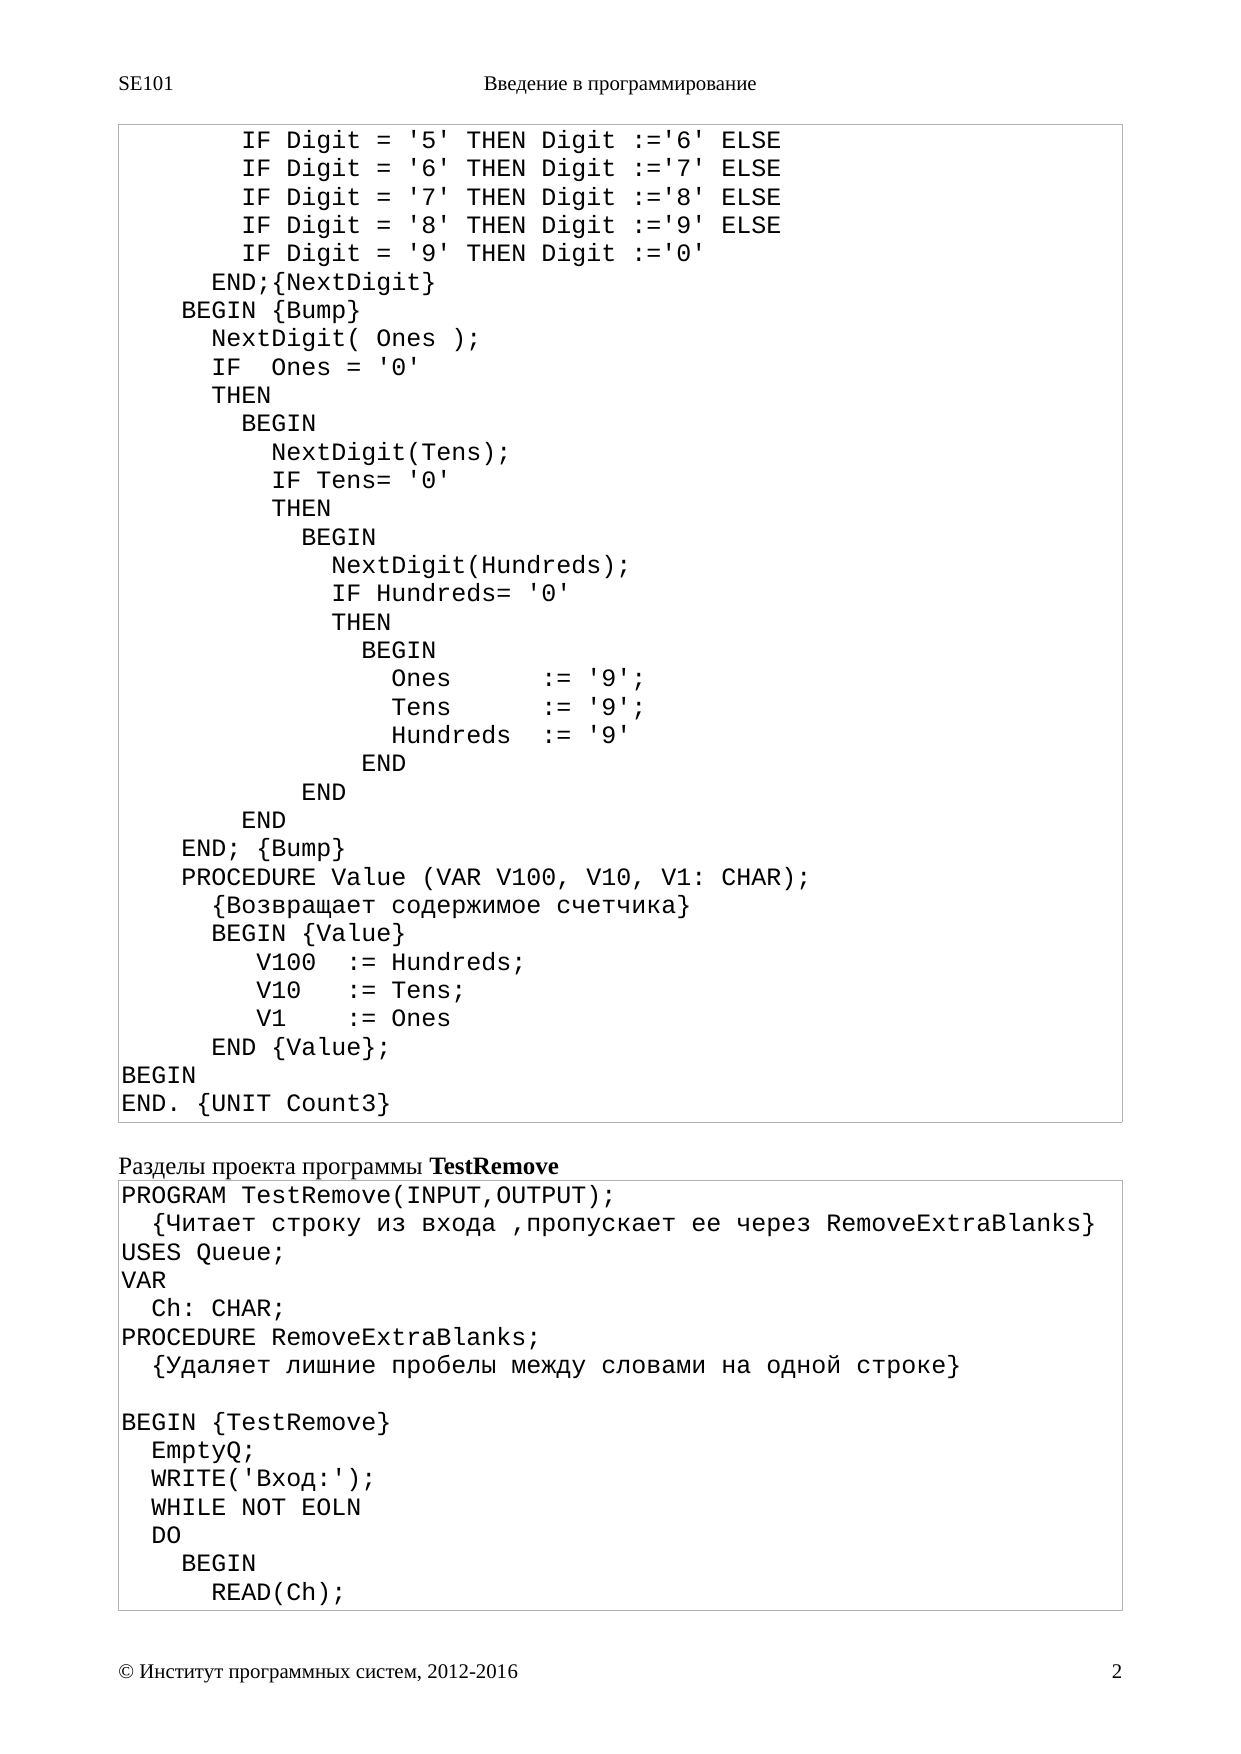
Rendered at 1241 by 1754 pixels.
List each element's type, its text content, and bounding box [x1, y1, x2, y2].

text USES Queue; [119, 1236, 1122, 1264]
text THEN [119, 379, 1122, 408]
text PROCEDURE Value (VAR V100, V10, V1: CHAR); [119, 861, 1122, 889]
text END {Value}; [119, 1031, 1122, 1059]
text THEN [119, 493, 1122, 521]
text IF Digit = '6' THEN Digit :='7' ELSE [119, 153, 1122, 181]
text V1 := Ones [119, 1003, 1122, 1031]
text {Читает строку из входа ,пропускает ее через RemoveExtraBlanks} [119, 1208, 1122, 1236]
text NextDigit(Tens); [119, 436, 1122, 464]
text WHILE NOT EOLN [119, 1491, 1122, 1519]
text DO [119, 1519, 1122, 1548]
text END [119, 804, 1122, 833]
text EmptyQ; [119, 1434, 1122, 1463]
text BEGIN [119, 521, 1122, 549]
text IF Digit = '5' THEN Digit :='6' ELSE [119, 125, 1122, 153]
text BEGIN [119, 634, 1122, 663]
text Разделы проекта программы TestRemove [118, 1151, 1122, 1179]
text END. {UNIT Count3} [119, 1088, 1122, 1122]
text Tens := '9'; [119, 691, 1122, 719]
text BEGIN {TestRemove} [119, 1406, 1122, 1434]
text IF Digit = '9' THEN Digit :='0' [119, 238, 1122, 266]
text BEGIN [119, 1548, 1122, 1576]
text WRITE('Вход:'); [119, 1463, 1122, 1491]
text BEGIN [119, 1059, 1122, 1088]
text {Возвращает содержимое счетчика} [119, 889, 1122, 918]
text PROGRAM TestRemove(INPUT,OUTPUT); [119, 1181, 1122, 1208]
text Ones := '9'; [119, 663, 1122, 691]
text END;{NextDigit} [119, 266, 1122, 294]
text END [119, 748, 1122, 776]
text BEGIN {Bump} [119, 294, 1122, 323]
text Ch: CHAR; [119, 1293, 1122, 1321]
text Hundreds := '9' [119, 719, 1122, 748]
text VAR [119, 1264, 1122, 1293]
text IF Ones = '0' [119, 351, 1122, 379]
text NextDigit( Ones ); [119, 323, 1122, 351]
text BEGIN {Value} [119, 918, 1122, 946]
text THEN [119, 606, 1122, 634]
text IF Digit = '7' THEN Digit :='8' ELSE [119, 181, 1122, 209]
text END [119, 776, 1122, 804]
text BEGIN [119, 408, 1122, 436]
text PROCEDURE RemoveExtraBlanks; [119, 1321, 1122, 1349]
text V10 := Tens; [119, 974, 1122, 1003]
text END; {Bump} [119, 833, 1122, 861]
text {Удаляет лишниe пробелы между словами на одной строке} [119, 1349, 1122, 1381]
text IF Hundreds= '0' [119, 578, 1122, 606]
text V100 := Hundreds; [119, 946, 1122, 974]
text NextDigit(Hundreds); [119, 549, 1122, 578]
text READ(Ch); [119, 1576, 1122, 1610]
text IF Digit = '8' THEN Digit :='9' ELSE [119, 209, 1122, 238]
text IF Tens= '0' [119, 464, 1122, 493]
